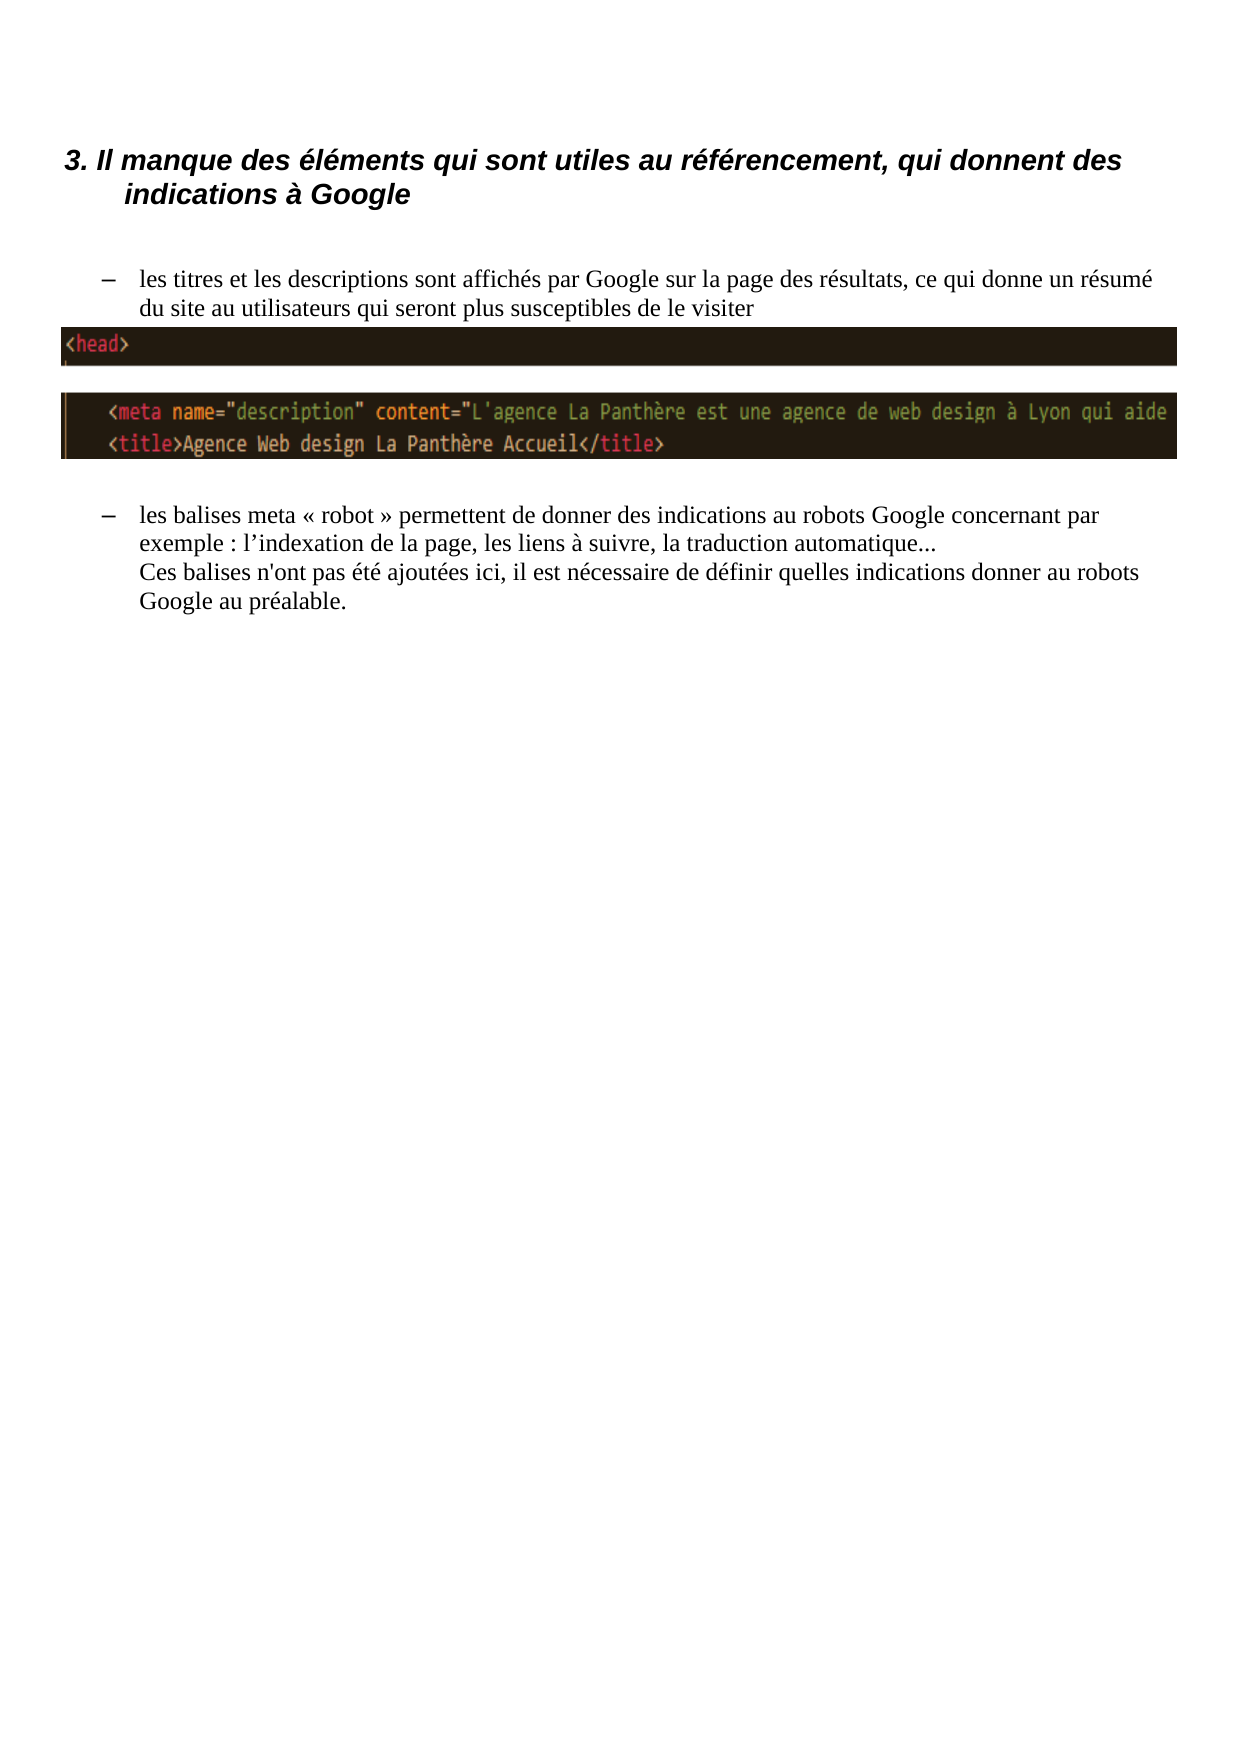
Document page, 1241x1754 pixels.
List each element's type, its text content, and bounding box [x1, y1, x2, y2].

picture [61, 327, 1177, 459]
subtitle 3. Il manque des éléments qui sont utiles au référencement, qui donnent des indications à Google [64, 143, 1178, 210]
list les balises meta « robot » permettent de donner des indications au robots Google concernant par exemple : l’indexation de la page, les liens à suivre, la traduction automatique... Ces balises n'ont pas été ajoutées ici, il est nécessaire de définir quelles indications donner au robots Google au préalable. [102, 500, 1178, 615]
list les titres et les descriptions sont affichés par Google sur la page des résultats, ce qui donne un résumé du site au utilisateurs qui seront plus susceptibles de le visiter [102, 264, 1178, 321]
